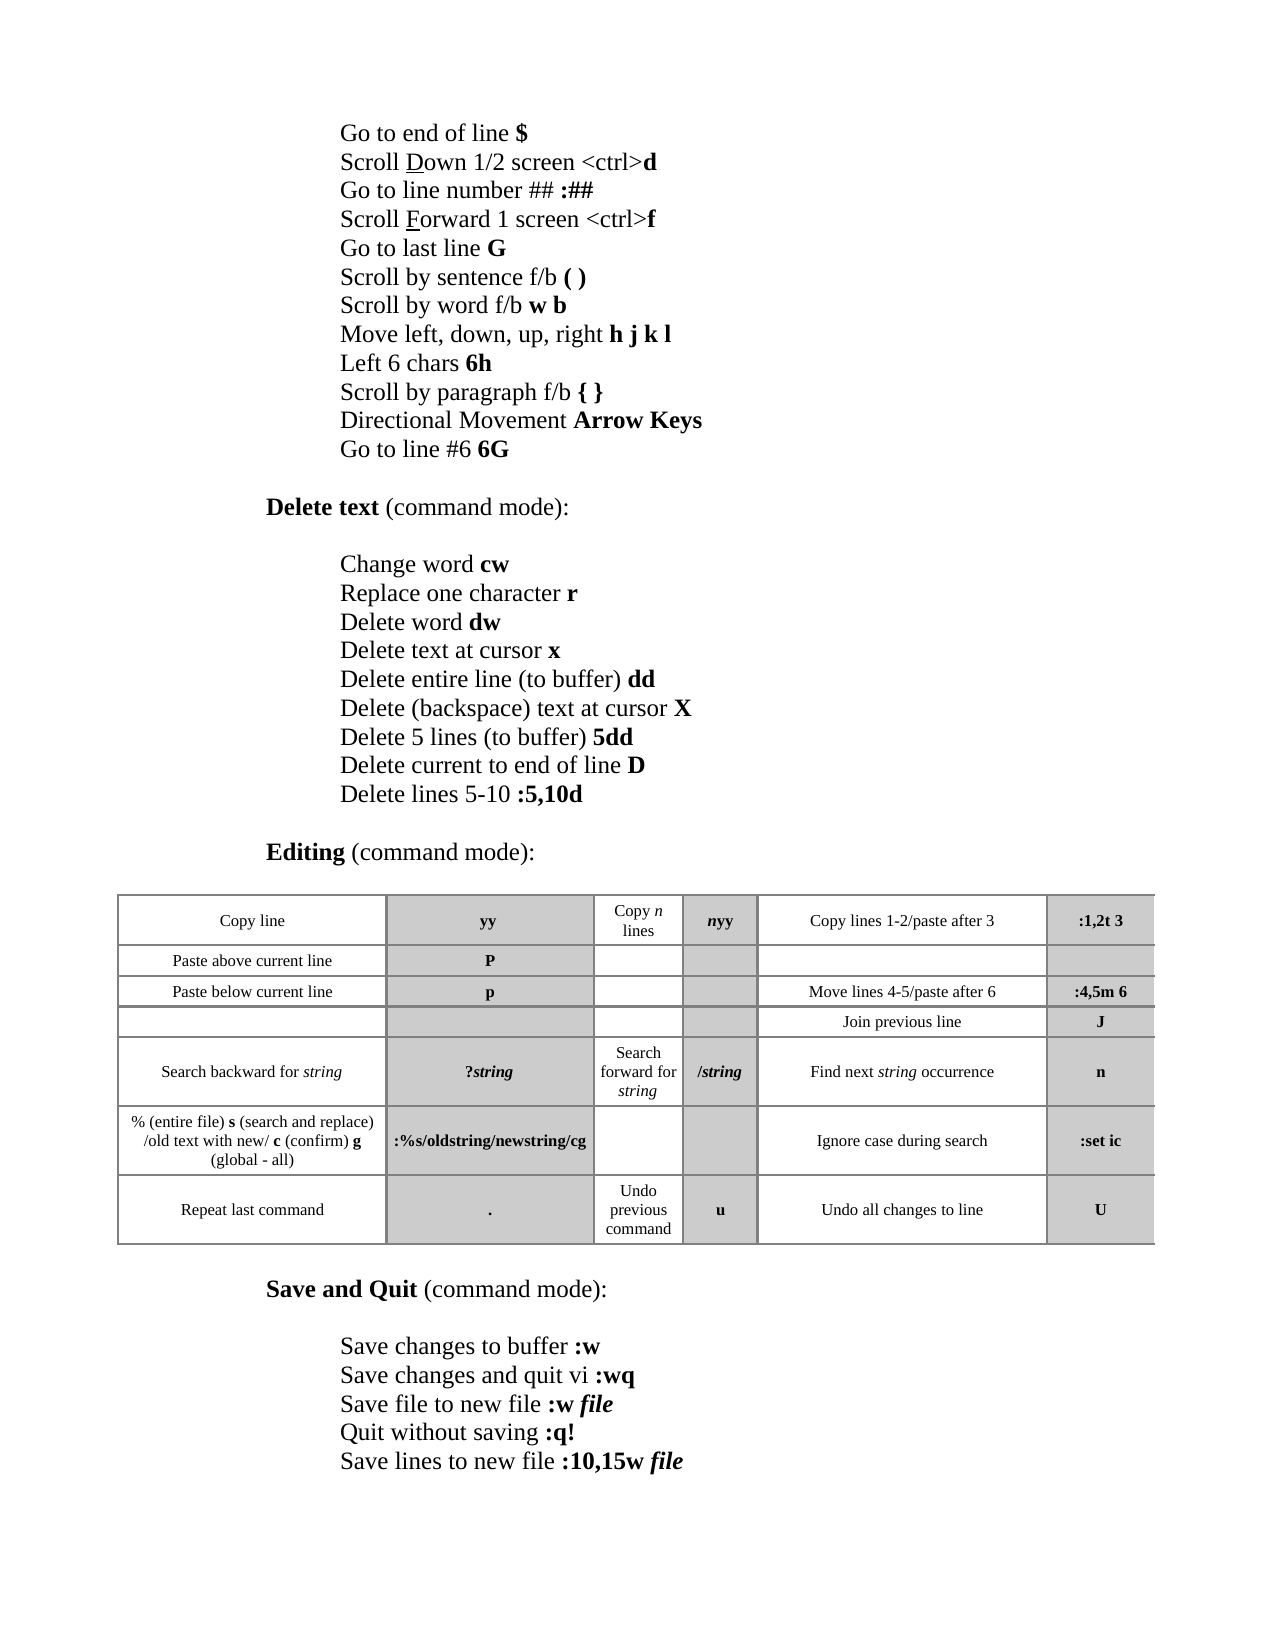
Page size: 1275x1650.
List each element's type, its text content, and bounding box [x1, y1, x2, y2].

table_cell [119, 1008, 385, 1036]
text Delete entire line (to buffer) dd [118, 664, 1157, 693]
table_header :1,2t 3 [1048, 896, 1154, 944]
table_cell ?string [388, 1038, 593, 1105]
table_cell Undo previous command [595, 1176, 682, 1243]
text Delete text (command mode): [118, 492, 1157, 521]
text Change word cw [118, 549, 1157, 578]
text Save changes to buffer :w [118, 1331, 1157, 1360]
table_cell Search forward for string [595, 1038, 682, 1105]
table_cell :%s/oldstring/newstring/cg [388, 1107, 593, 1174]
text Delete word dw [118, 607, 1157, 636]
table_cell :4,5m 6 [1048, 977, 1154, 1005]
text Replace one character r [118, 578, 1157, 607]
table_cell [595, 1008, 682, 1036]
table_cell U [1048, 1176, 1154, 1243]
text Go to line number ## :## [118, 176, 1157, 204]
text Left 6 chars 6h [118, 348, 1157, 377]
table_cell n [1048, 1038, 1154, 1105]
table_cell % (entire file) s (search and replace) /old text with new/ c (confirm) g (global - all) [119, 1107, 385, 1174]
table_cell Paste above current line [119, 946, 385, 975]
text Delete (backspace) text at cursor X [118, 693, 1157, 722]
text Save and Quit (command mode): [118, 1274, 1157, 1302]
text Scroll by sentence f/b ( ) [118, 262, 1157, 291]
table_cell [684, 1107, 756, 1174]
table_cell Search backward for string [119, 1038, 385, 1105]
text Delete 5 lines (to buffer) 5dd [118, 722, 1157, 751]
table_cell Move lines 4-5/paste after 6 [759, 977, 1046, 1005]
table_cell u [684, 1176, 756, 1243]
text Scroll by word f/b w b [118, 291, 1157, 319]
table_cell Join previous line [759, 1008, 1046, 1036]
table_cell Undo all changes to line [759, 1176, 1046, 1243]
table_cell [595, 1107, 682, 1174]
table_header Copy line [119, 896, 385, 944]
table_header nyy [684, 896, 756, 944]
table_cell . [388, 1176, 593, 1243]
table_cell J [1048, 1008, 1154, 1036]
text Save lines to new file :10,15w file [118, 1446, 1157, 1475]
text Directional Movement Arrow Keys [118, 406, 1157, 434]
table_cell [684, 977, 756, 1005]
text Editing (command mode): [118, 837, 1157, 866]
table_cell [1048, 946, 1154, 975]
text Delete current to end of line D [118, 751, 1157, 779]
table_cell Find next string occurrence [759, 1038, 1046, 1105]
text Go to end of line $ [118, 118, 1157, 147]
text Scroll Forward 1 screen <ctrl>f [118, 204, 1157, 233]
table_cell p [388, 977, 593, 1005]
table_cell Repeat last command [119, 1176, 385, 1243]
text Scroll Down 1/2 screen <ctrl>d [118, 147, 1157, 176]
text Go to last line G [118, 233, 1157, 262]
text Save file to new file :w file [118, 1389, 1157, 1417]
table_header yy [388, 896, 593, 944]
table_cell [759, 946, 1046, 975]
table_cell P [388, 946, 593, 975]
text Quit without saving :q! [118, 1417, 1157, 1446]
table_header Copy lines 1-2/paste after 3 [759, 896, 1046, 944]
text Save changes and quit vi :wq [118, 1360, 1157, 1389]
text Delete lines 5-10 :5,10d [118, 779, 1157, 808]
text Delete text at cursor x [118, 636, 1157, 664]
table_cell Ignore case during search [759, 1107, 1046, 1174]
text Go to line #6 6G [118, 434, 1157, 463]
table_cell :set ic [1048, 1107, 1154, 1174]
table_cell [684, 946, 756, 975]
table_cell [595, 946, 682, 975]
table_cell Paste below current line [119, 977, 385, 1005]
text Scroll by paragraph f/b { } [118, 377, 1157, 406]
table_cell [684, 1008, 756, 1036]
table_header Copy n lines [595, 896, 682, 944]
table_cell /string [684, 1038, 756, 1105]
table_cell [388, 1008, 593, 1036]
text Move left, down, up, right h j k l [118, 319, 1157, 348]
table_cell [595, 977, 682, 1005]
